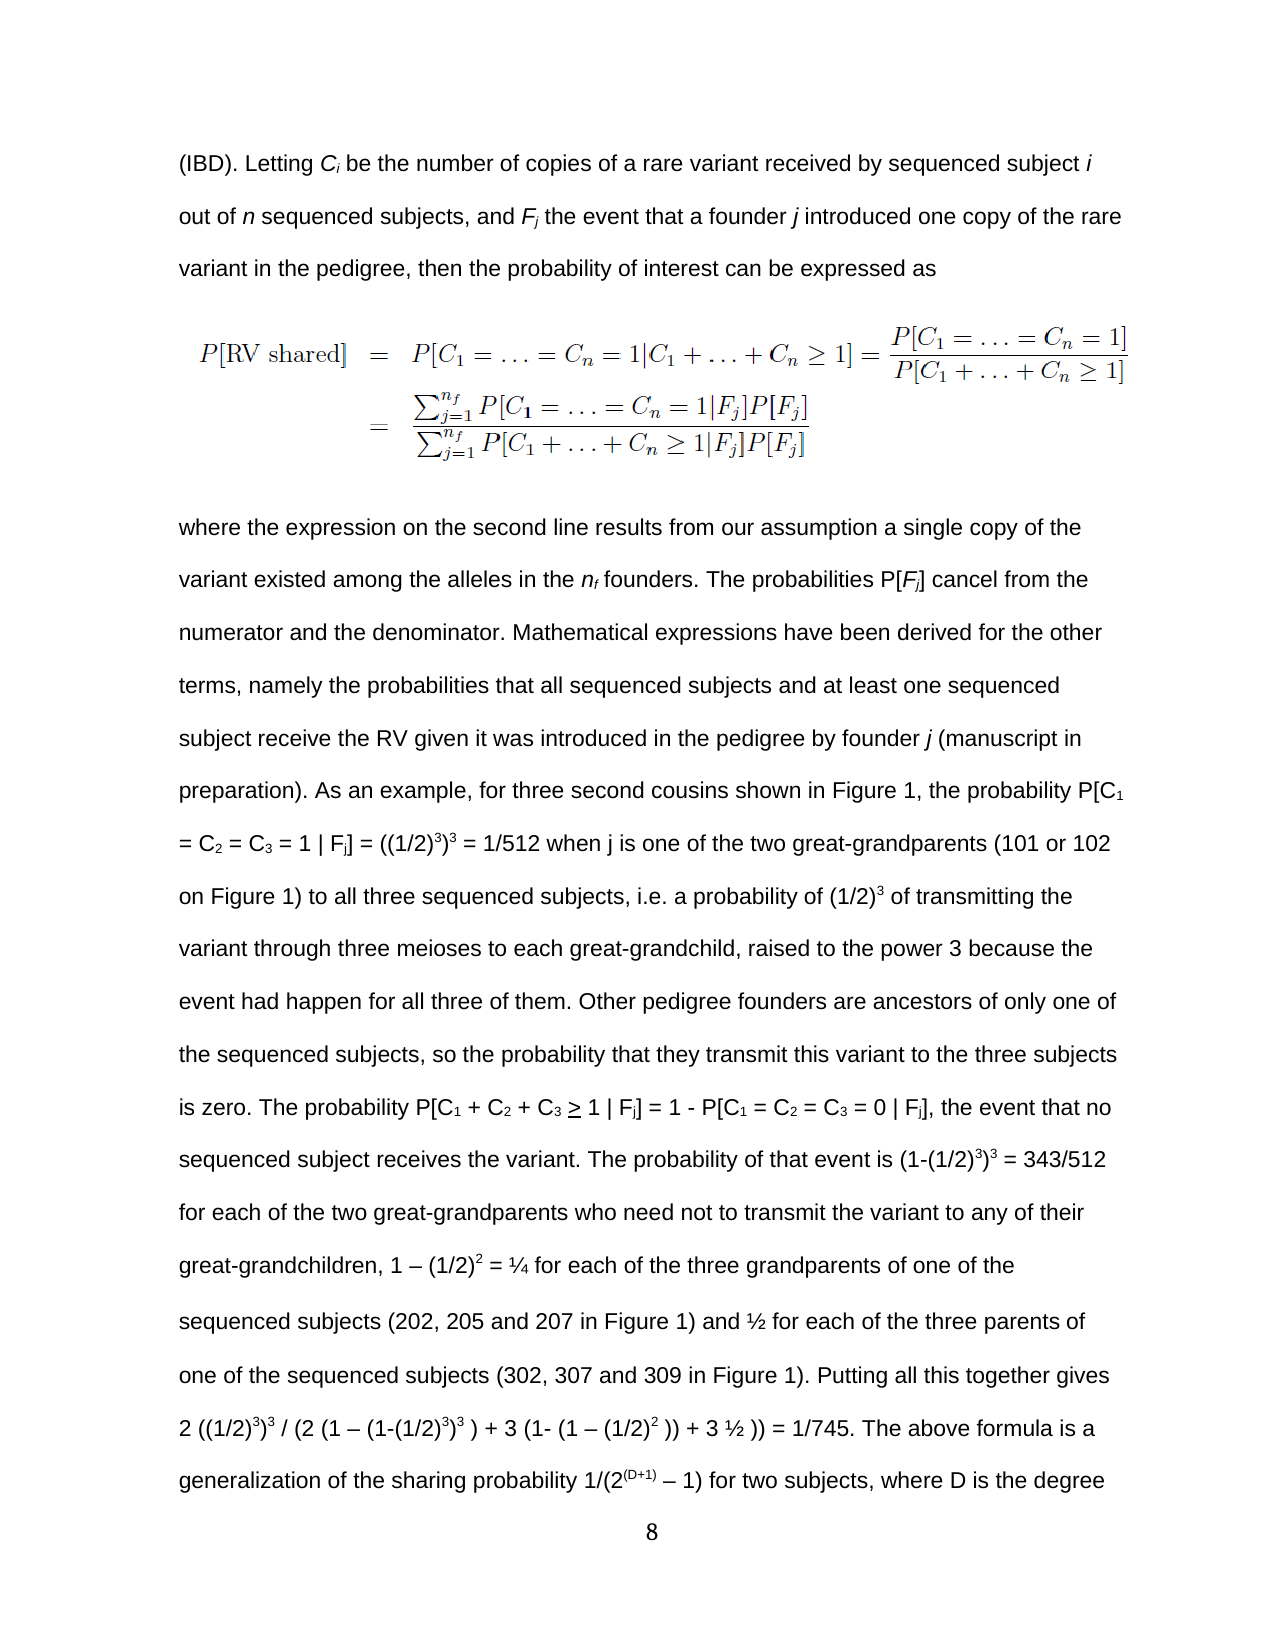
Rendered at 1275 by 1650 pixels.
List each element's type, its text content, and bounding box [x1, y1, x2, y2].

text where the expression on the second line results from our assumption a single copy of the variant existed among the alleles in the nf founders. The probabilities P[Fj] cancel from the numerator and the denominator. Mathematical expressions have been derived for the other terms, namely the probabilities that all sequenced subjects and at least one sequenced subject receive the RV given it was introduced in the pedigree by founder j (manuscript in preparation). As an example, for three second cousins shown in Figure 1, the probability P[C1 = C2 = C3 = 1 | Fj] = ((1/2)3)3 = 1/512 when j is one of the two great-grandparents (101 or 102 on Figure 1) to all three sequenced subjects, i.e. a probability of (1/2)3 of transmitting the variant through three meioses to each great-grandchild, raised to the power 3 because the event had happen for all three of them. Other pedigree founders are ancestors of only one of the sequenced subjects, so the probability that they transmit this variant to the three subjects is zero. The probability P[C1 + C2 + C3 > 1 | Fj] = 1 - P[C1 = C2 = C3 = 0 | Fj], the event that no sequenced subject receives the variant. The probability of that event is (1-(1/2)3)3 = 343/512 for each of the two great-grandparents who need not to transmit the variant to any of their great-grandchildren, 1 – (1/2)2 = ¼ for each of the three grandparents of one of the sequenced subjects (202, 205 and 207 in Figure 1) and ½ for each of the three parents of one of the sequenced subjects (302, 307 and 309 in Figure 1). Putting all this together gives 2 ((1/2)3)3 / (2 (1 – (1-(1/2)3)3 ) + 3 (1- (1 – (1/2)2 )) + 3 ½ )) = 1/745. The above formula is a generalization of the sharing probability 1/(2(D+1) – 1) for two subjects, where D is the degree [178, 514, 1125, 1493]
text (IBD). Letting Ci be the number of copies of a rare variant received by sequenced subject i out of n sequenced subjects, and Fj the event that a founder j introduced one copy of the rare variant in the pedigree, then the probability of interest can be expressed as [178, 150, 1125, 282]
